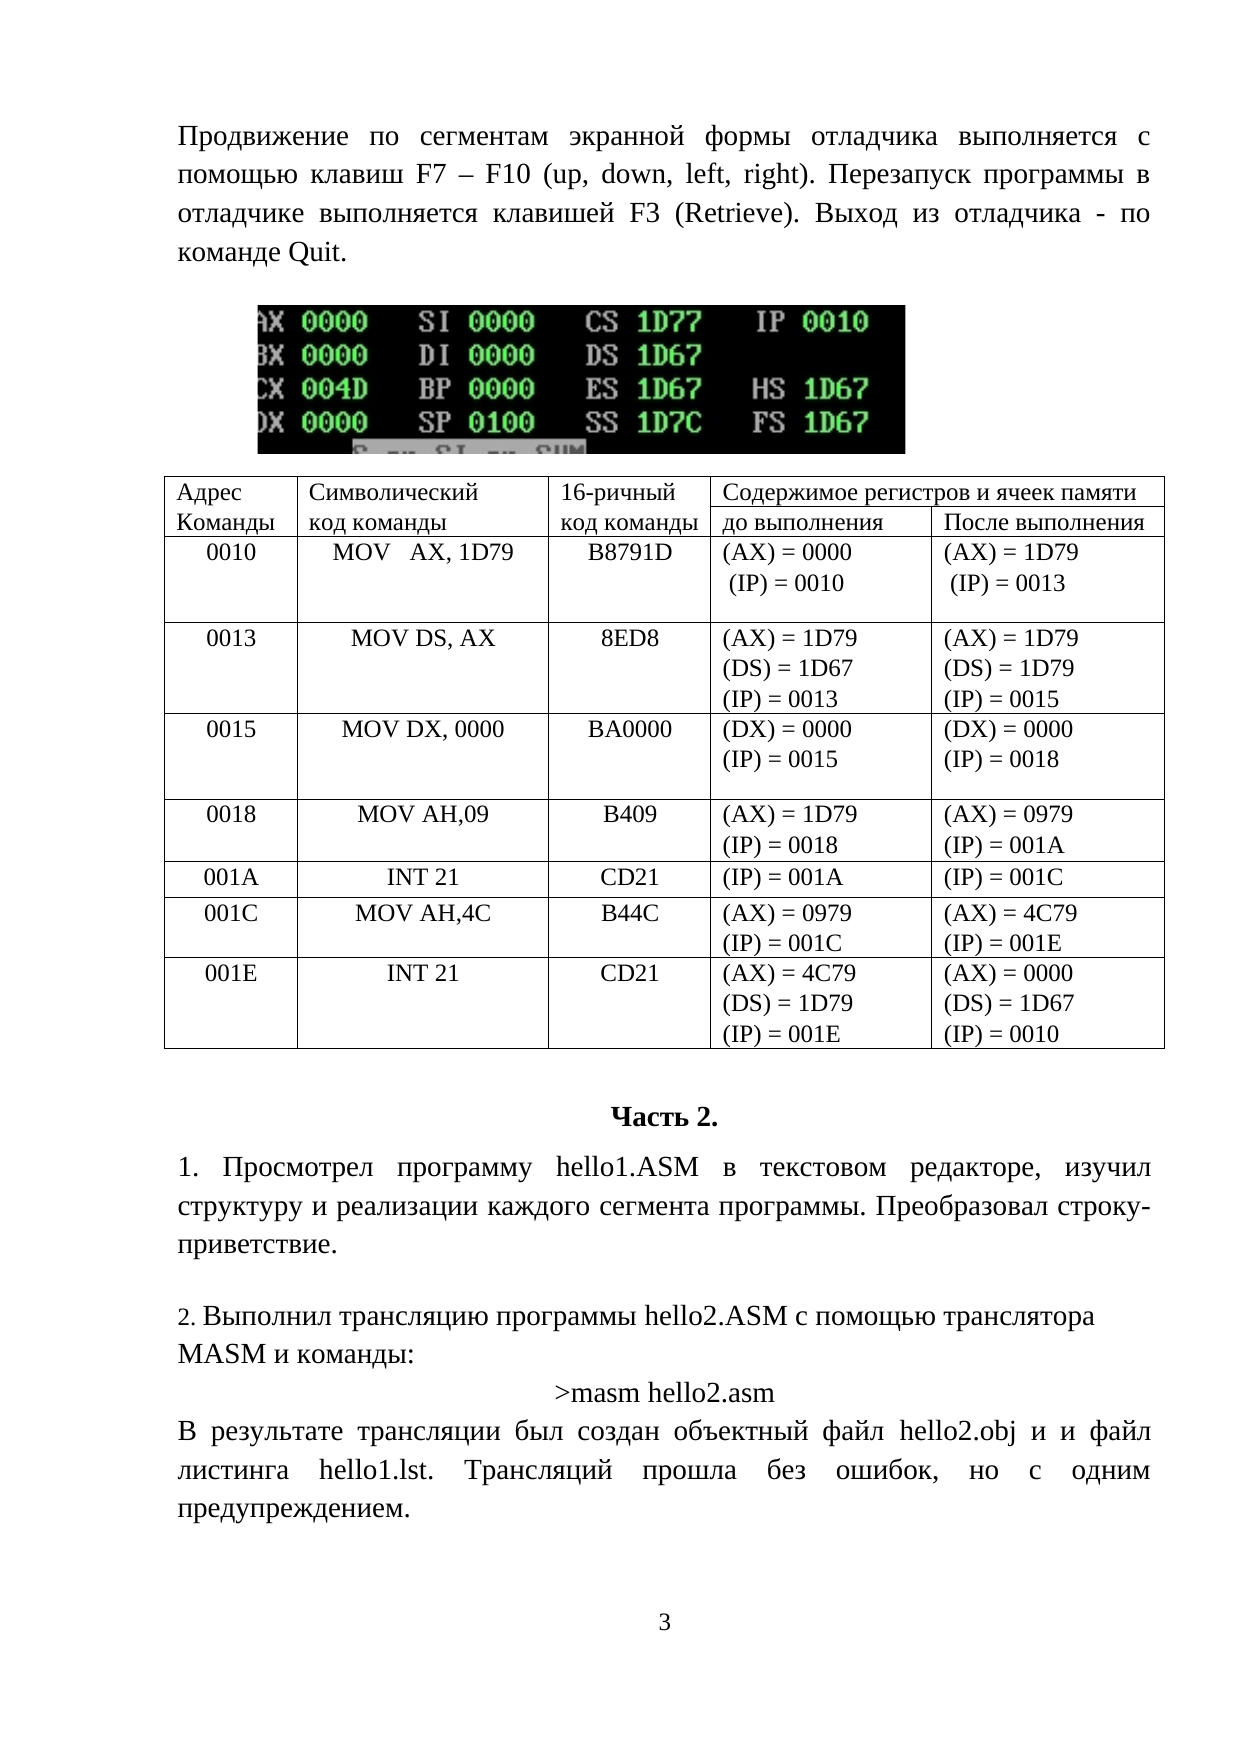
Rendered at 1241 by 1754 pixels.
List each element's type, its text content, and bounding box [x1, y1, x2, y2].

table_cell B44C [549, 898, 710, 957]
table_cell INT 21 [298, 958, 548, 1048]
table_cell После выполнения [932, 507, 1164, 536]
text Часть 2. [177, 1099, 1152, 1132]
table_cell MOV DS, AX [298, 623, 548, 713]
text В результате трансляции был создан объектный файл hello2.obj и и файл листинга hello1.lst. Трансляций прошла без ошибок, но с одним предупреждением. [177, 1413, 1152, 1524]
table_cell (DX) = 0000 (IP) = 0015 [711, 714, 931, 798]
table_header 16-ричный код команды [549, 477, 710, 536]
table_cell (AX) = 4C79 (DS) = 1D79 (IP) = 001E [711, 958, 931, 1048]
table_cell 001A [165, 862, 297, 897]
table_cell (IP) = 001A [711, 862, 931, 897]
table_header Символический код команды [298, 477, 548, 536]
table_header Содержимое регистров и ячеек памяти [711, 477, 1164, 506]
table_cell INT 21 [298, 862, 548, 897]
text >masm hello2.asm [177, 1375, 1152, 1408]
table_cell CD21 [549, 958, 710, 1048]
table_cell B409 [549, 800, 710, 861]
list Выполнил трансляцию программы hello2.ASM с помощью транслятора MASM и команды: [177, 1298, 1152, 1370]
table_cell (AX) = 0979 (IP) = 001C [711, 898, 931, 957]
table_cell CD21 [549, 862, 710, 897]
table_cell B8791D [549, 537, 710, 622]
table_cell 0015 [165, 714, 297, 798]
table_cell (AX) = 1D79 (IP) = 0018 [711, 800, 931, 861]
table_cell BA0000 [549, 714, 710, 798]
table_cell 001E [165, 958, 297, 1048]
table_cell (AX) = 0979 (IP) = 001A [932, 800, 1164, 861]
table_cell MOV AH,4C [298, 898, 548, 957]
table_cell MOV AX, 1D79 [298, 537, 548, 622]
table_cell 0013 [165, 623, 297, 713]
table_cell 0018 [165, 800, 297, 861]
text Продвижение по сегментам экранной формы отладчика выполняется с помощью клавиш F7 – F10 (up, down, left, right). Перезапуск программы в отладчике выполняется клавишей F3 (Retrieve). Выход из отладчика - по команде Quit. [177, 118, 1152, 267]
text 1. Просмотрел программу hello1.ASM в текстовом редакторе, изучил структуру и реализации каждого сегмента программы. Преобразовал строку-приветствие. [177, 1149, 1152, 1260]
table_cell (AX) = 0000 (DS) = 1D67 (IP) = 0010 [932, 958, 1164, 1048]
table_cell (AX) = 4C79 (IP) = 001E [932, 898, 1164, 957]
table_cell MOV AH,09 [298, 800, 548, 861]
table_cell 0010 [165, 537, 297, 622]
table_cell (AX) = 1D79 (IP) = 0013 [932, 537, 1164, 622]
table_cell (DX) = 0000 (IP) = 0018 [932, 714, 1164, 798]
table_cell (IP) = 001C [932, 862, 1164, 897]
picture [257, 305, 906, 454]
table_cell (AX) = 1D79 (DS) = 1D67 (IP) = 0013 [711, 623, 931, 713]
table_cell 001C [165, 898, 297, 957]
table_cell (AX) = 1D79 (DS) = 1D79 (IP) = 0015 [932, 623, 1164, 713]
table_cell до выполнения [711, 507, 931, 536]
table_cell 8ED8 [549, 623, 710, 713]
table_cell MOV DX, 0000 [298, 714, 548, 798]
table_cell (AX) = 0000 (IP) = 0010 [711, 537, 931, 622]
table_header Адрес Команды [165, 477, 297, 536]
